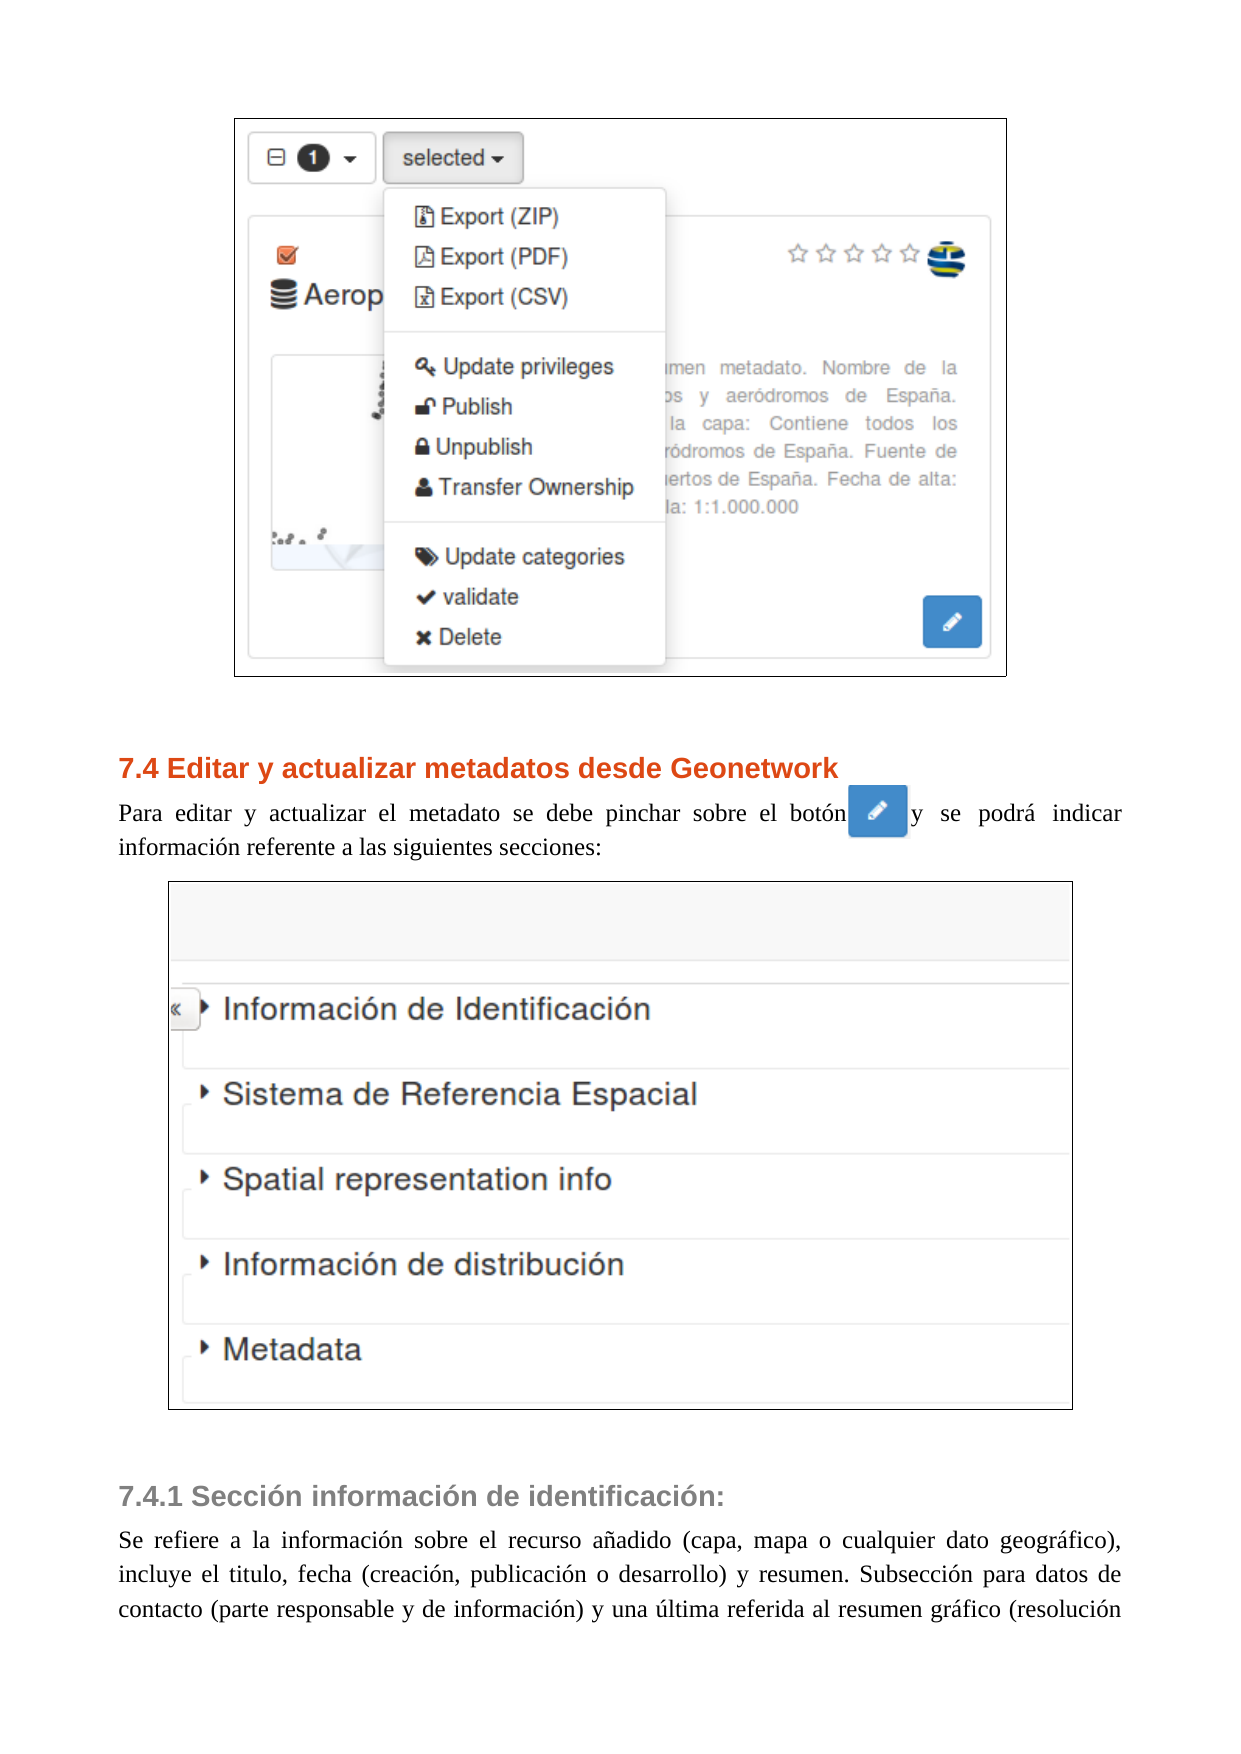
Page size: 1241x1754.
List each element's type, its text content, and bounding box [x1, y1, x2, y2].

picture [848, 785, 911, 839]
picture [170, 884, 1070, 1407]
text Se refiere a la información sobre el recurso añadido (capa, mapa o cualquier dato geográfico), incluye el titulo, fecha (creación, publicación o desarrollo) y resumen. Subsección para datos de contacto (parte responsable y de información) y una última referida al resumen gráfico (resolución [118, 1525, 1122, 1622]
text Para editar y actualizar el metadato se debe pinchar sobre el botón y se podrá indicar información referente a las siguientes secciones: [118, 798, 1122, 861]
subtitle 7.4 Editar y actualizar metadatos desde Geonetwork [118, 752, 1122, 785]
subtitle 7.4.1 Sección información de identificación: [118, 1479, 1122, 1512]
picture [237, 121, 1003, 673]
